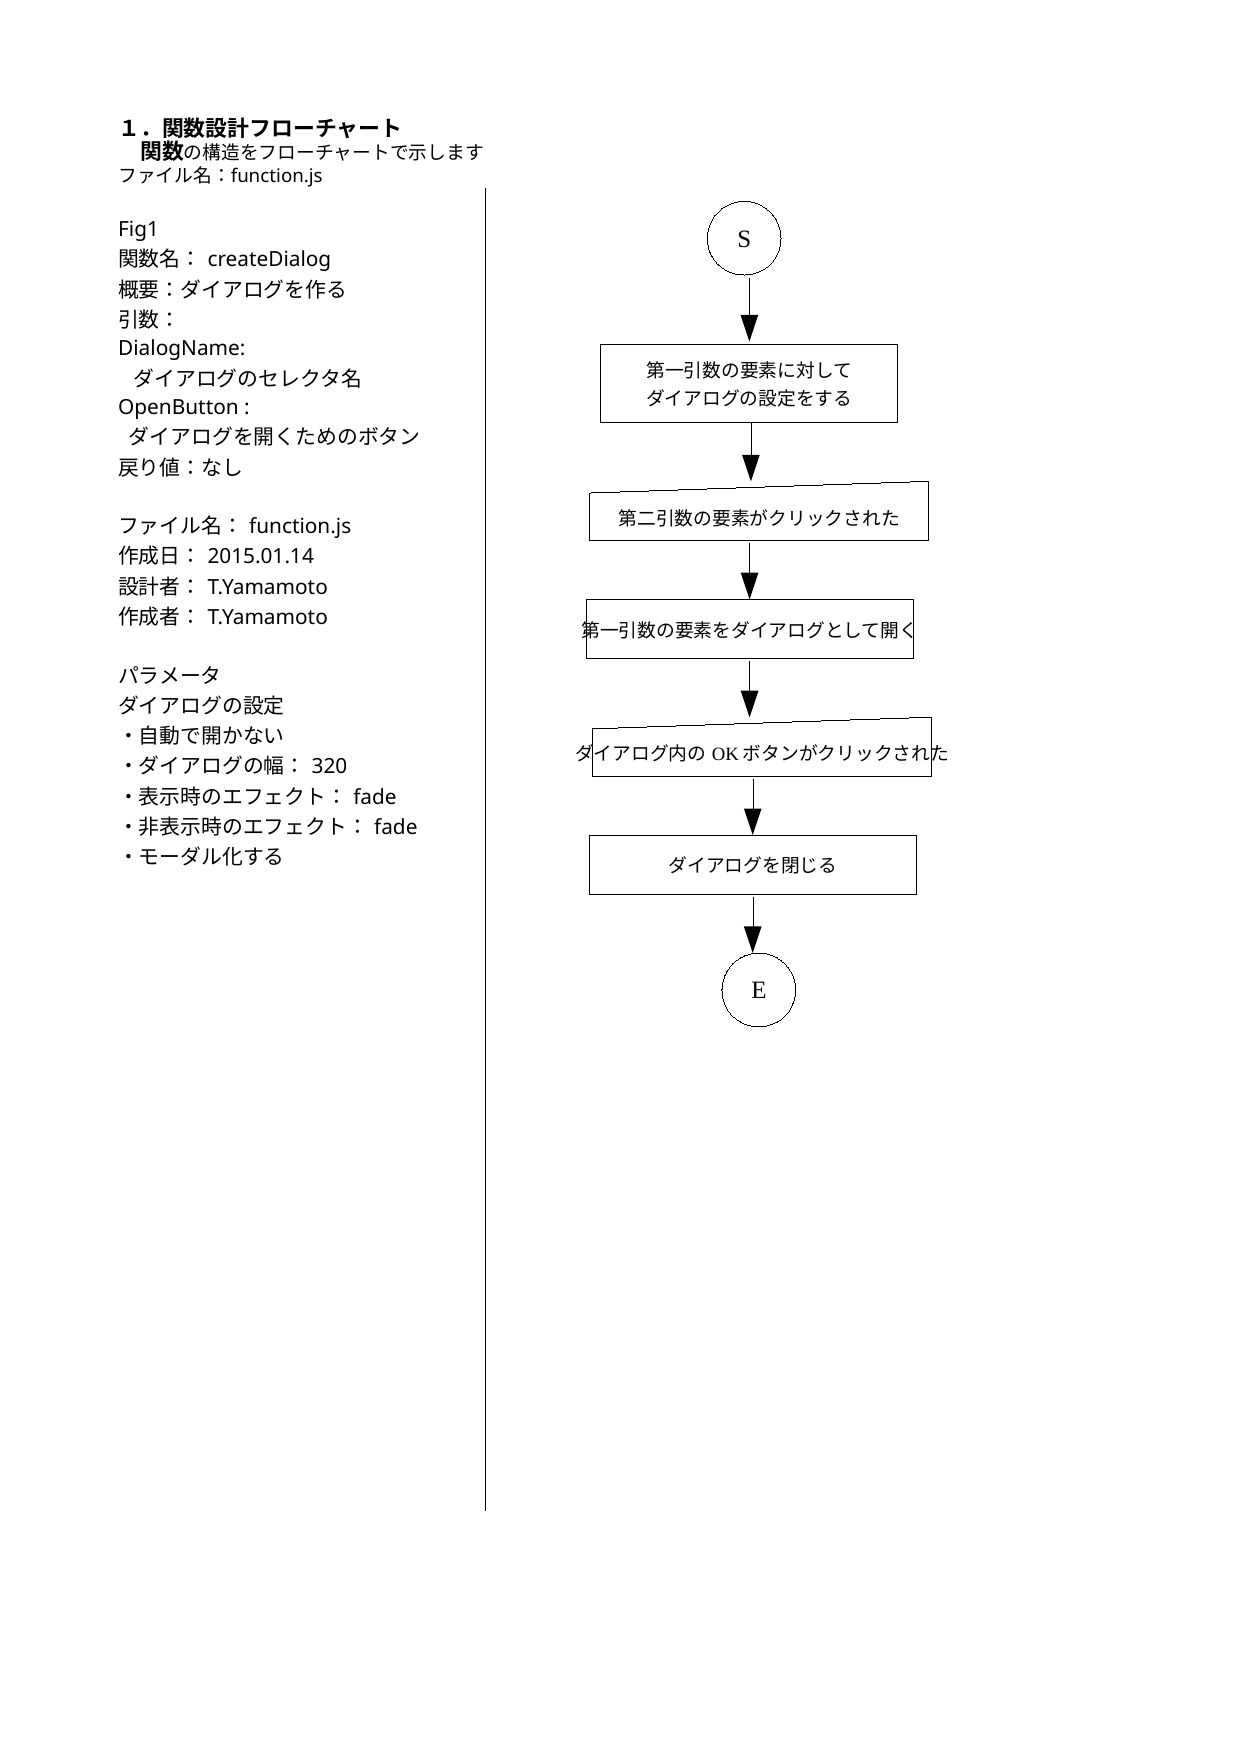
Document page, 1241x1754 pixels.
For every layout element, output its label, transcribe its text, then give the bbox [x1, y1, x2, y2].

text １．関数設計フローチャート [118, 118, 1122, 141]
text 関数の構造をフローチャートで示します [118, 141, 1122, 164]
text ファイル名：function.js [118, 164, 1122, 187]
